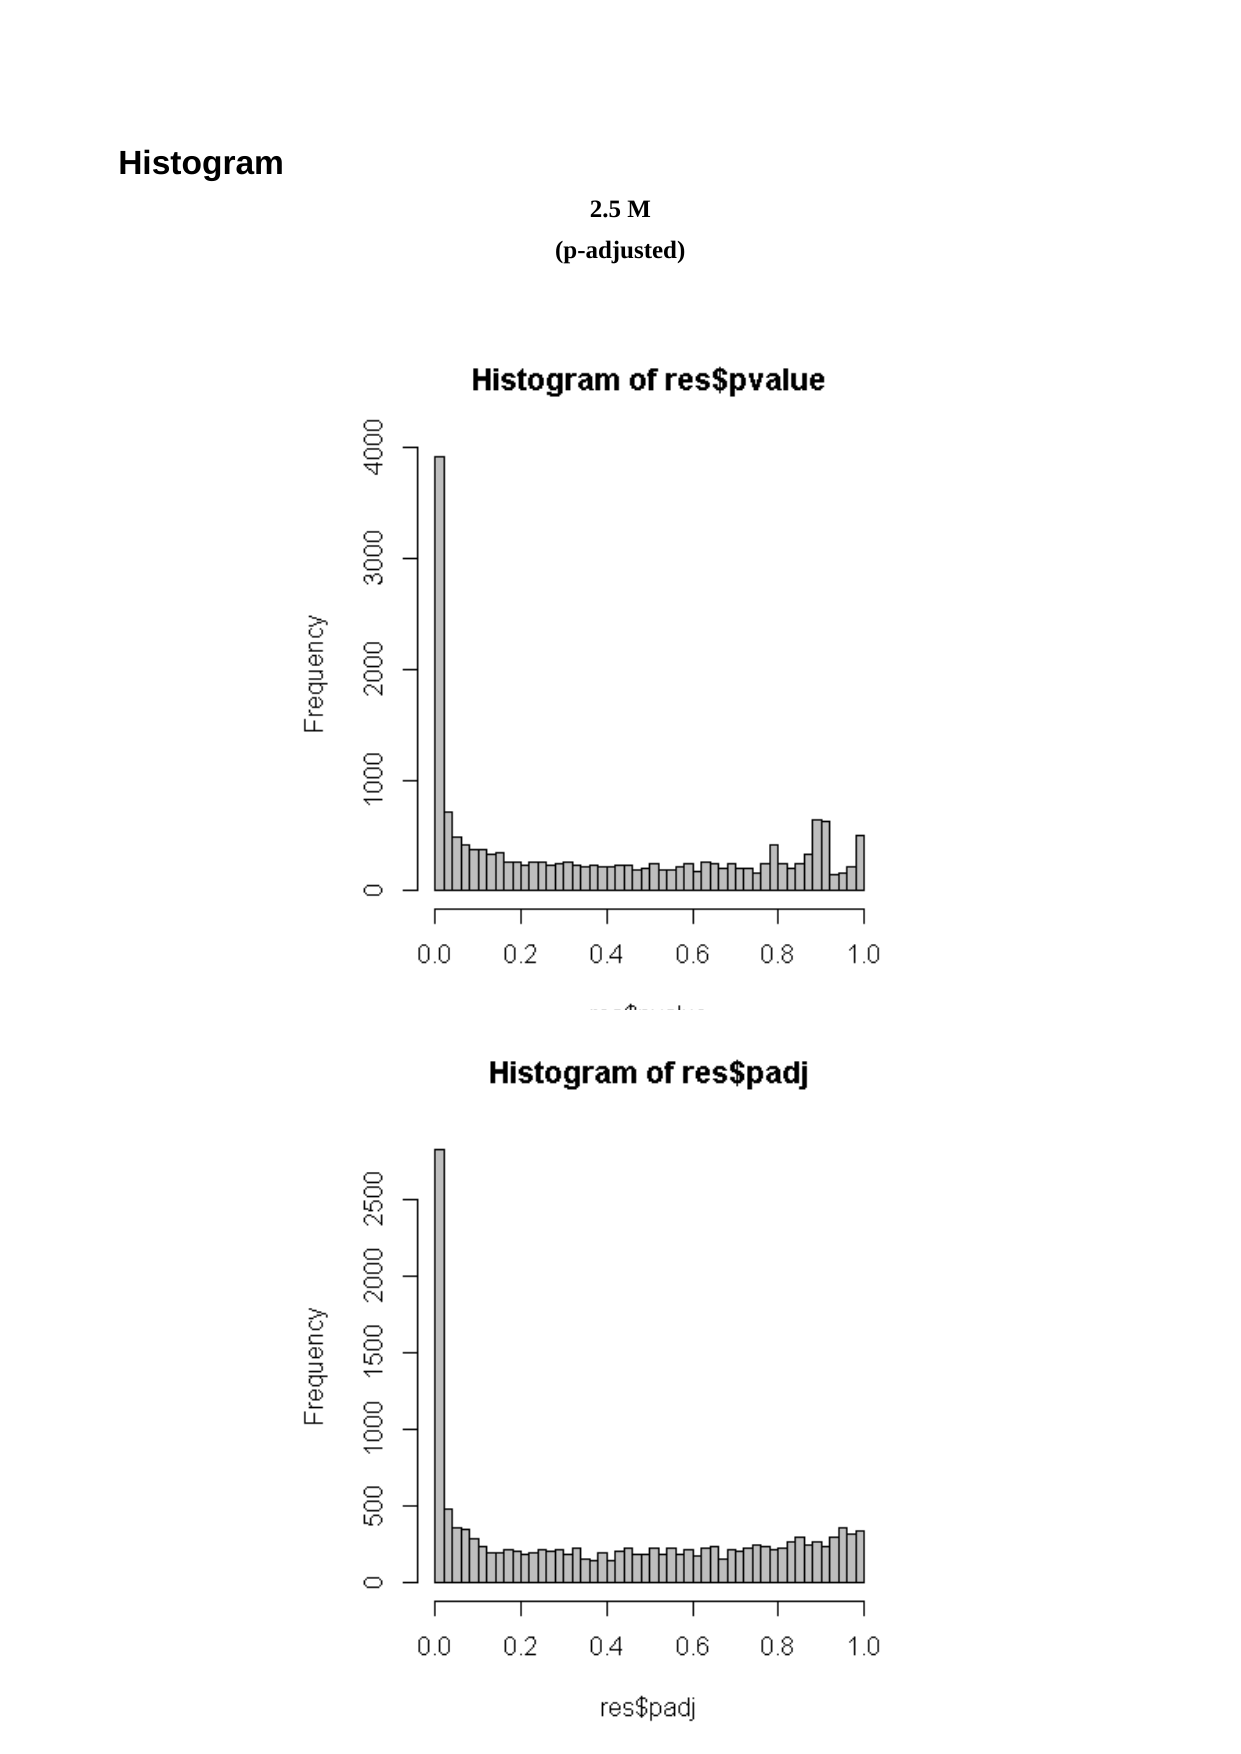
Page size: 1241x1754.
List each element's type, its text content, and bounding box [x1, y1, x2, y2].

text (p-adjusted) [118, 236, 1122, 264]
text 2.5 M [118, 194, 1122, 223]
picture [295, 318, 945, 1754]
subtitle Histogram [118, 143, 1122, 182]
